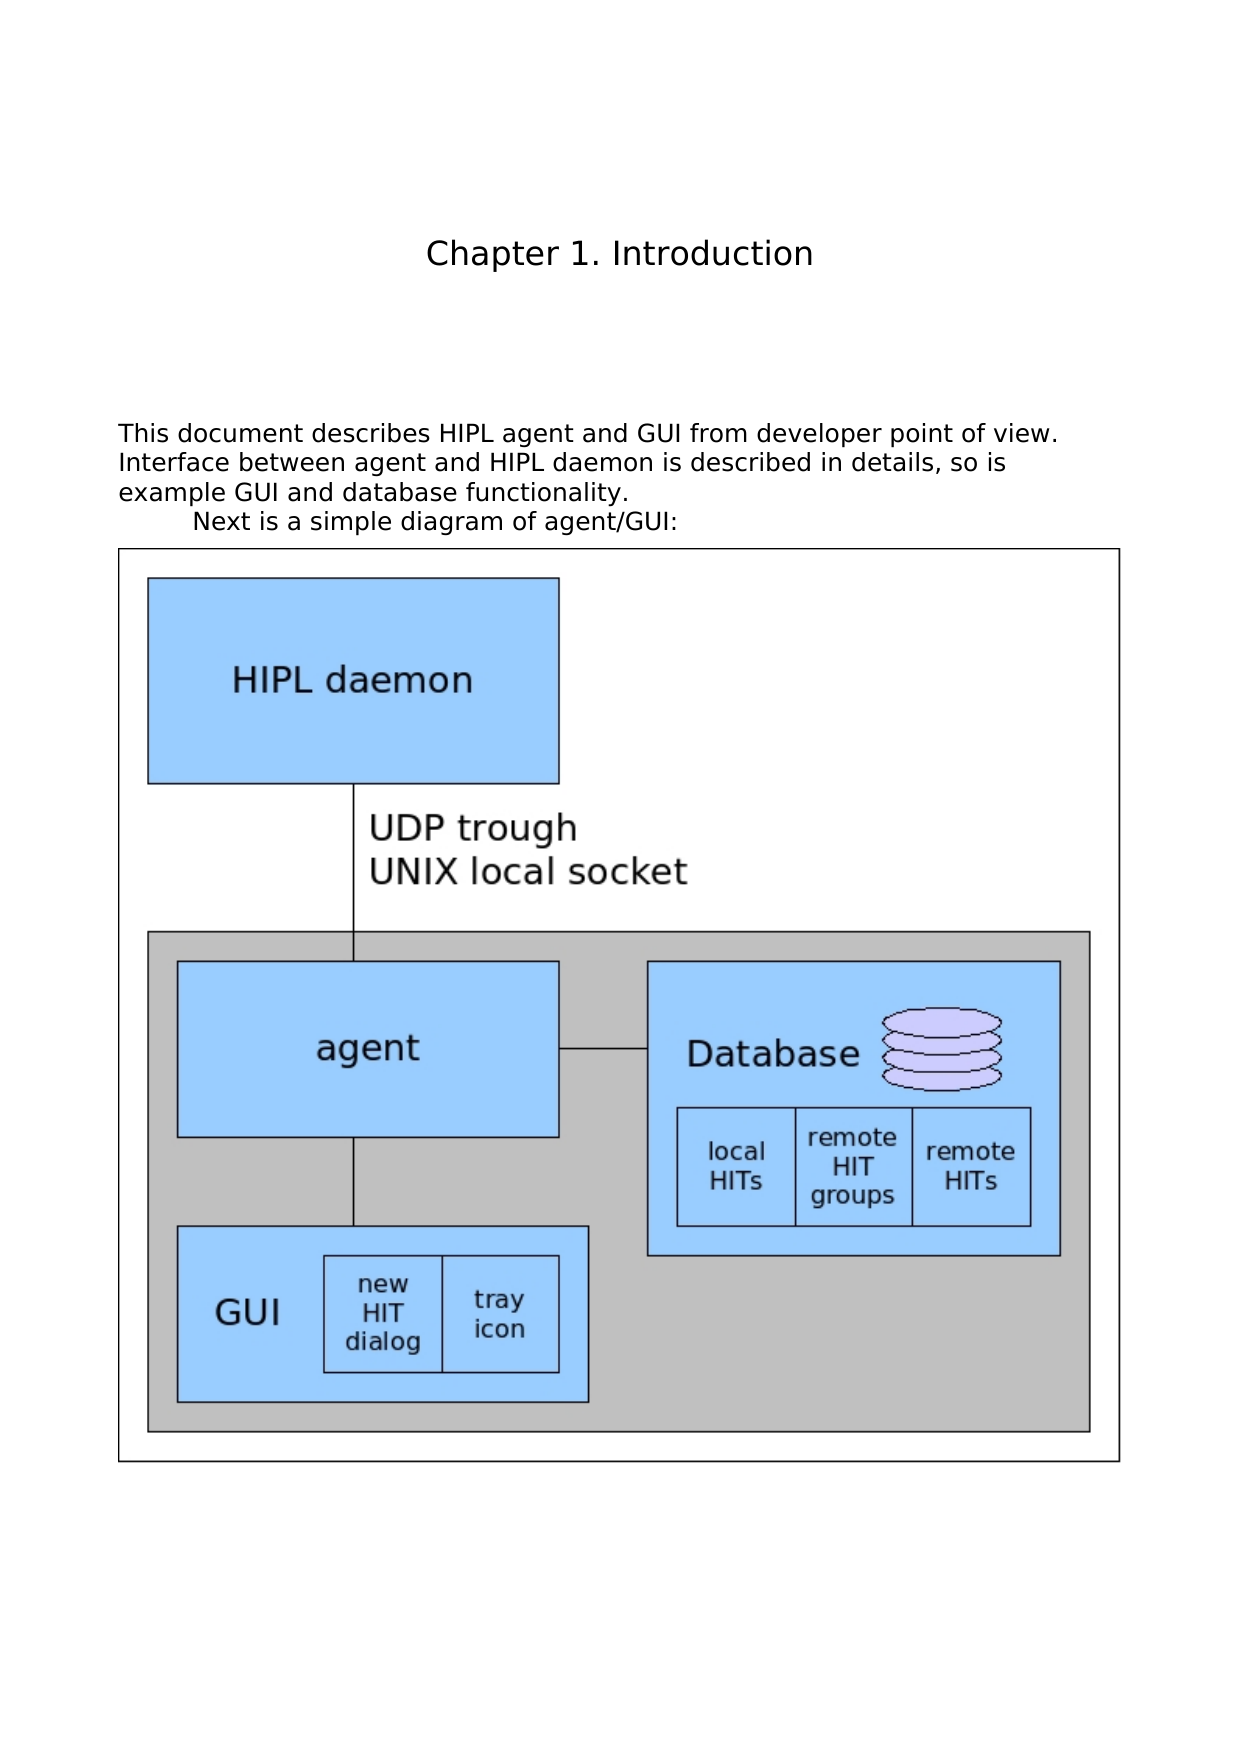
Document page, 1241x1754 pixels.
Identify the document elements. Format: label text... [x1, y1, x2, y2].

text Chapter 1. Introduction [118, 235, 1122, 274]
text Next is a simple diagram of agent/GUI: [118, 507, 1122, 536]
picture [118, 548, 1122, 1464]
text This document describes HIPL agent and GUI from developer point of view. Interface between agent and HIPL daemon is described in details, so is example GUI and database functionality. [118, 419, 1122, 507]
